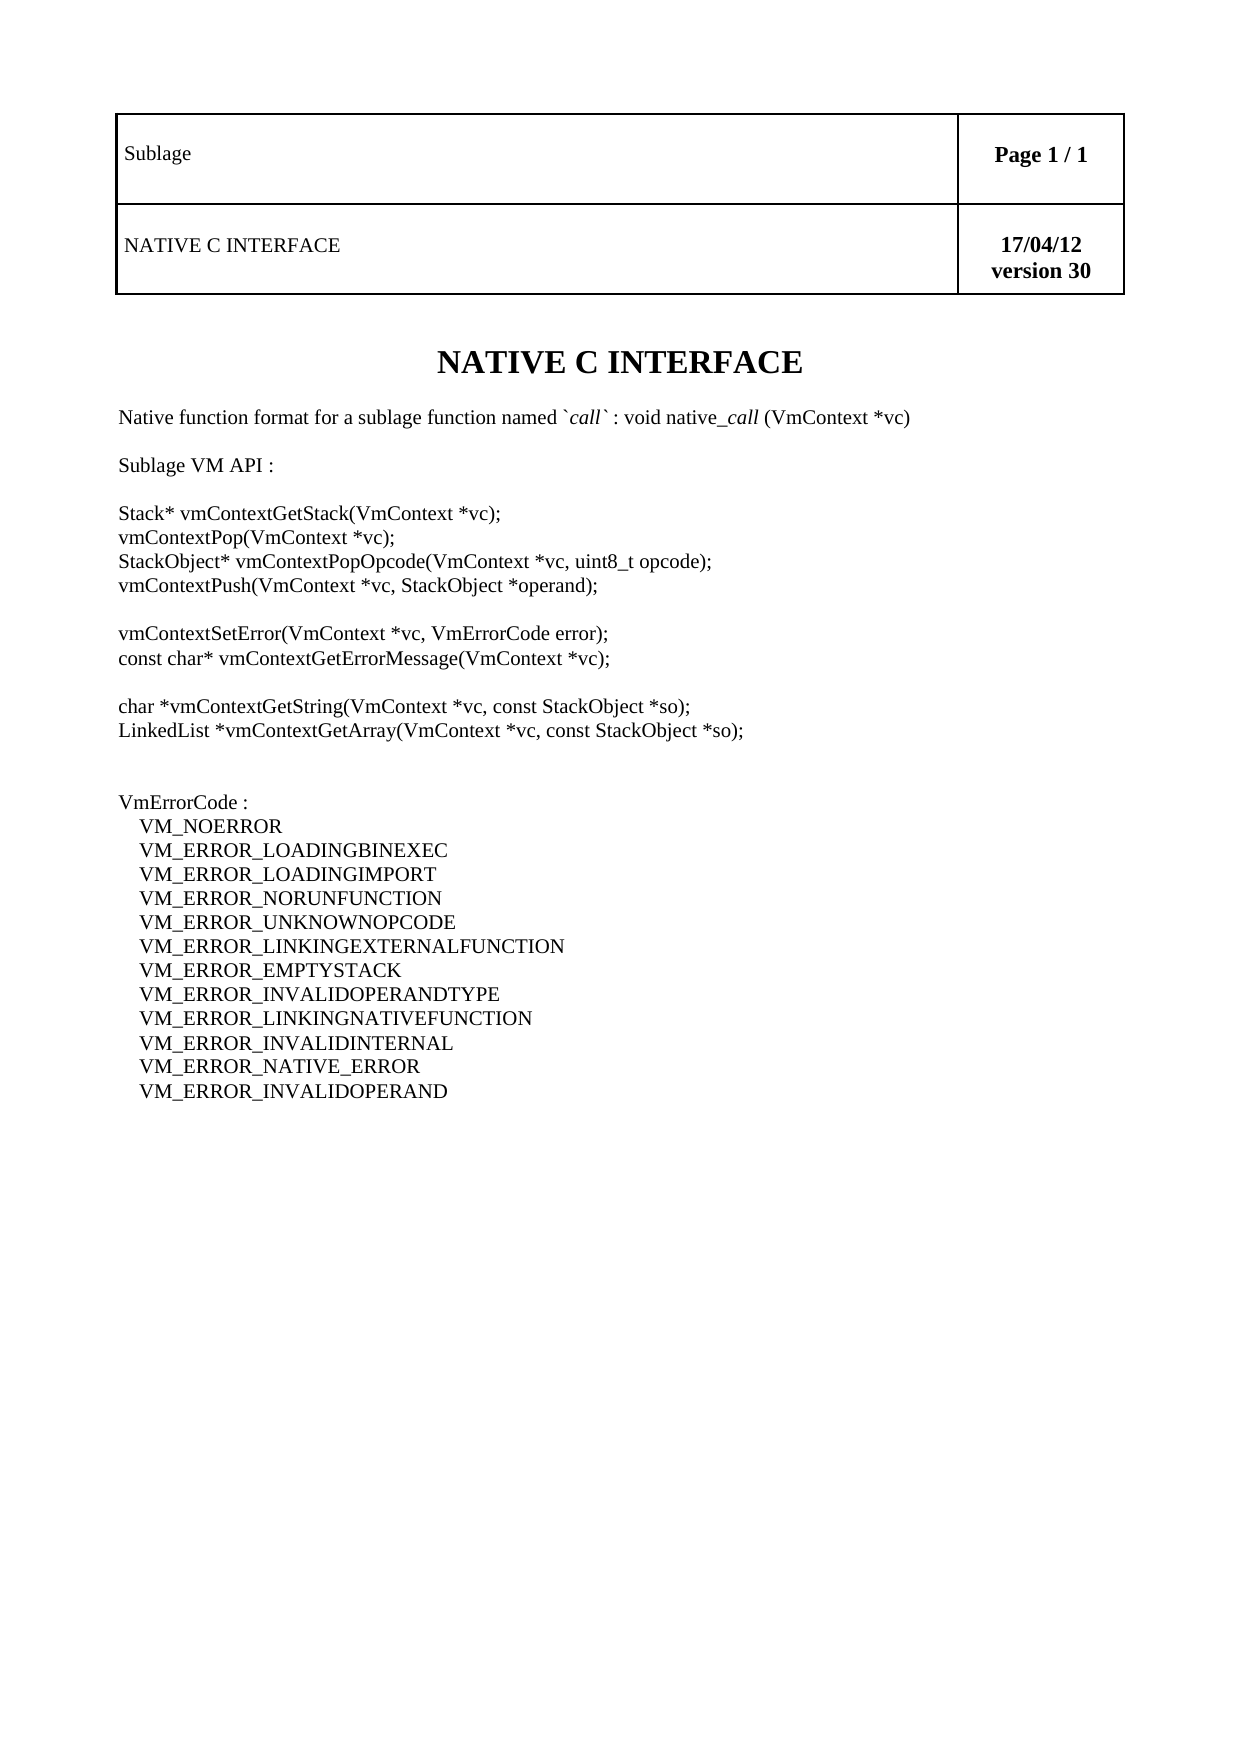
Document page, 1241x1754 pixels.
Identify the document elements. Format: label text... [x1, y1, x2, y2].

text char *vmContextGetString(VmContext *vc, const StackObject *so); [118, 693, 1122, 718]
subtitle NATIVE C INTERFACE [118, 342, 1122, 381]
text VM_ERROR_NATIVE_ERROR [118, 1054, 1122, 1078]
text VM_ERROR_LINKINGNATIVEFUNCTION [118, 1006, 1122, 1030]
text VM_ERROR_LOADINGBINEXEC [118, 838, 1122, 862]
text vmContextPop(VmContext *vc); [118, 525, 1122, 549]
text VM_ERROR_LOADINGIMPORT [118, 862, 1122, 886]
text Native function format for a sublage function named `call` : void native_call (VmContext *vc) [118, 405, 1122, 429]
text StackObject* vmContextPopOpcode(VmContext *vc, uint8_t opcode); [118, 549, 1122, 573]
text LinkedList *vmContextGetArray(VmContext *vc, const StackObject *so); [118, 718, 1122, 742]
text VM_ERROR_INVALIDOPERANDTYPE [118, 982, 1122, 1006]
text VM_ERROR_EMPTYSTACK [118, 958, 1122, 982]
text Stack* vmContextGetStack(VmContext *vc); [118, 501, 1122, 525]
text VM_ERROR_INVALIDOPERAND [118, 1078, 1122, 1103]
text vmContextSetError(VmContext *vc, VmErrorCode error); [118, 621, 1122, 645]
text VM_ERROR_NORUNFUNCTION [118, 886, 1122, 910]
text VM_ERROR_LINKINGEXTERNALFUNCTION [118, 934, 1122, 958]
text VM_ERROR_UNKNOWNOPCODE [118, 910, 1122, 934]
text VM_ERROR_INVALIDINTERNAL [118, 1030, 1122, 1054]
text vmContextPush(VmContext *vc, StackObject *operand); [118, 573, 1122, 597]
text VmErrorCode : [118, 790, 1122, 814]
text const char* vmContextGetErrorMessage(VmContext *vc); [118, 645, 1122, 669]
text VM_NOERROR [118, 814, 1122, 838]
text Sublage VM API : [118, 453, 1122, 477]
